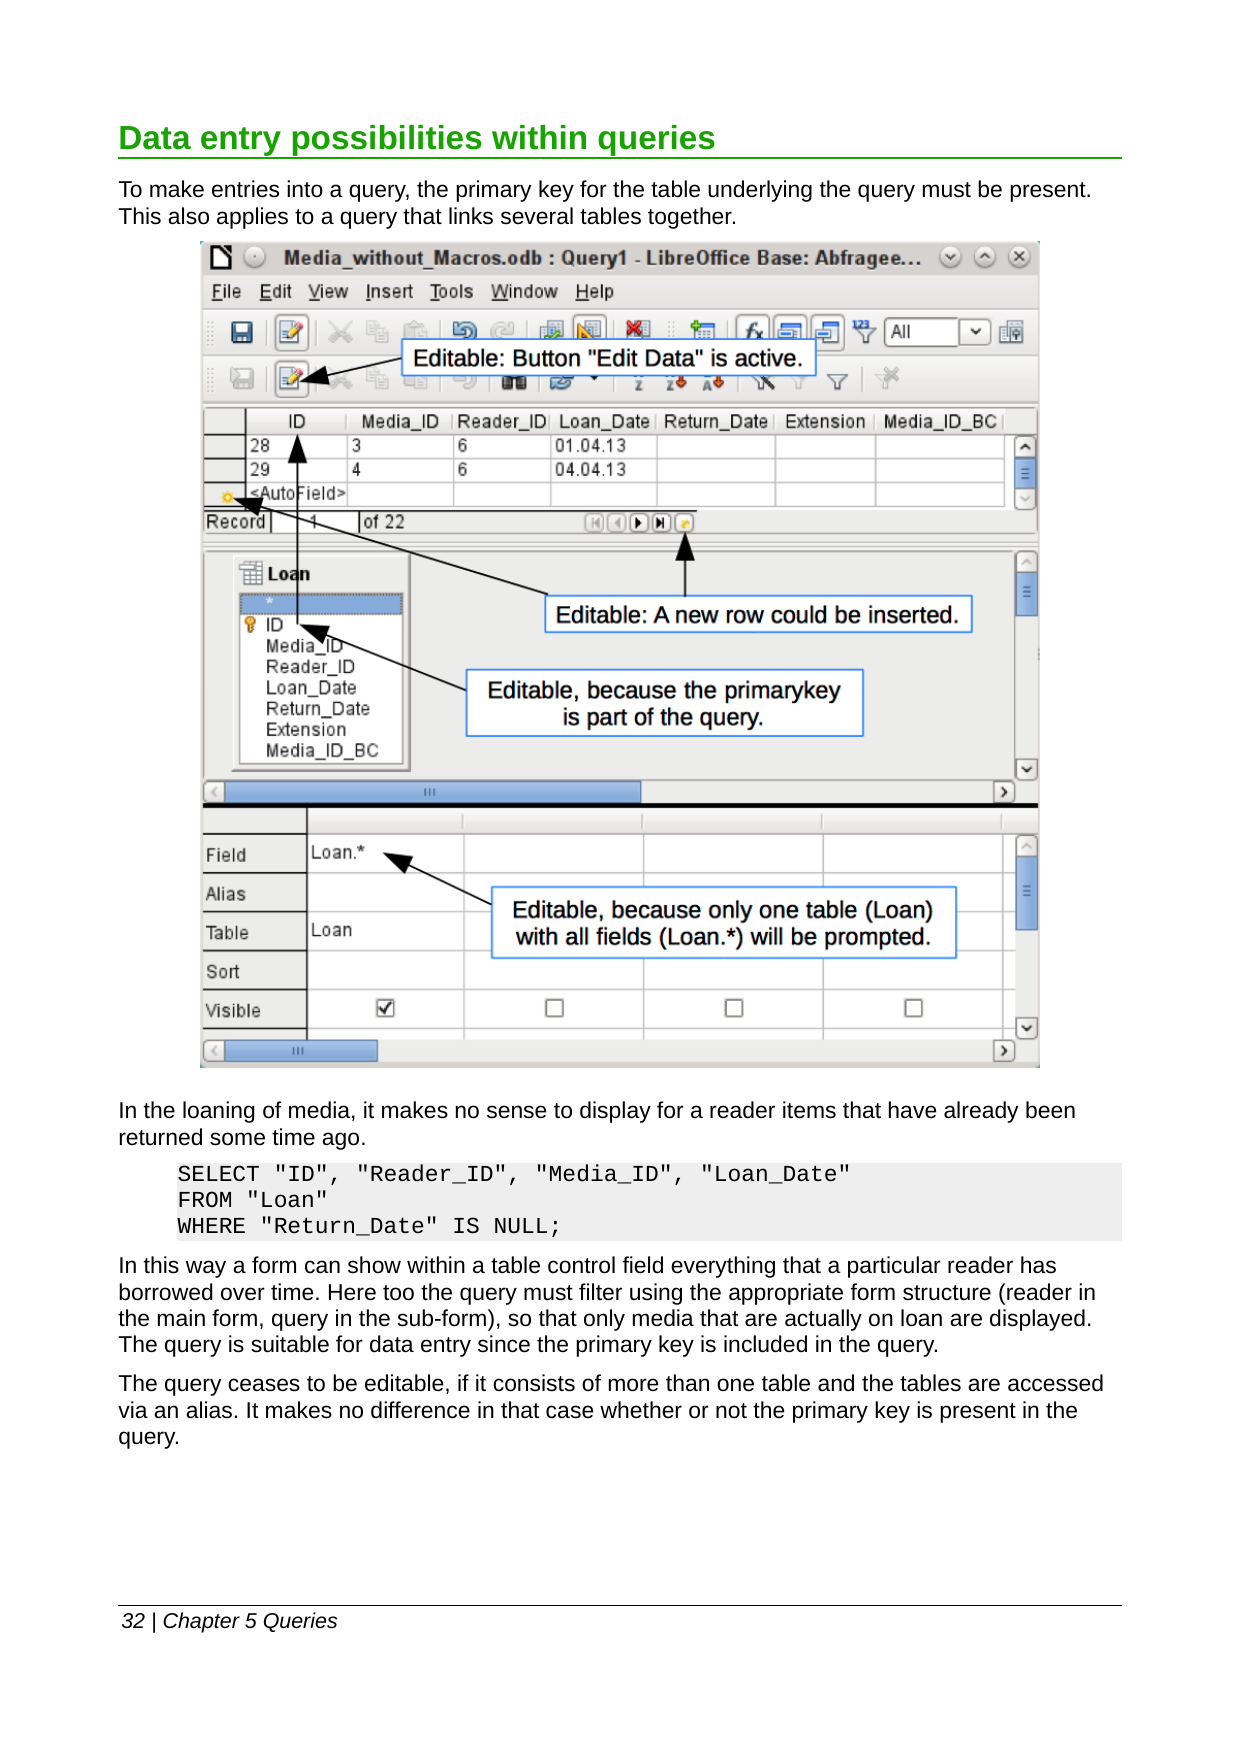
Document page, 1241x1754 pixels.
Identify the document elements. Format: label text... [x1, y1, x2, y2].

text SELECT "ID", "Reader_ID", "Media_ID", "Loan_Date" FROM "Loan" WHERE "Return_Date" IS NULL; [177, 1163, 1122, 1241]
subtitle Data entry possibilities within queries [118, 118, 1122, 157]
text To make entries into a query, the primary key for the table underlying the query must be present. This also applies to a query that links several tables together. [118, 176, 1122, 229]
text The query ceases to be editable, if it consists of more than one table and the tables are accessed via an alias. It makes no difference in that case whether or not the primary key is present in the query. [118, 1370, 1122, 1449]
text In the loaning of media, it makes no sense to display for a reader items that have already been returned some time ago. [118, 1097, 1122, 1150]
picture [200, 241, 1040, 1068]
text In this way a form can show within a table control field everything that a particular reader has borrowed over time. Here too the query must filter using the appropriate form structure (reader in the main form, query in the sub-form), so that only media that are actually on loan are displayed. The query is suitable for data entry since the primary key is included in the query. [118, 1252, 1122, 1358]
